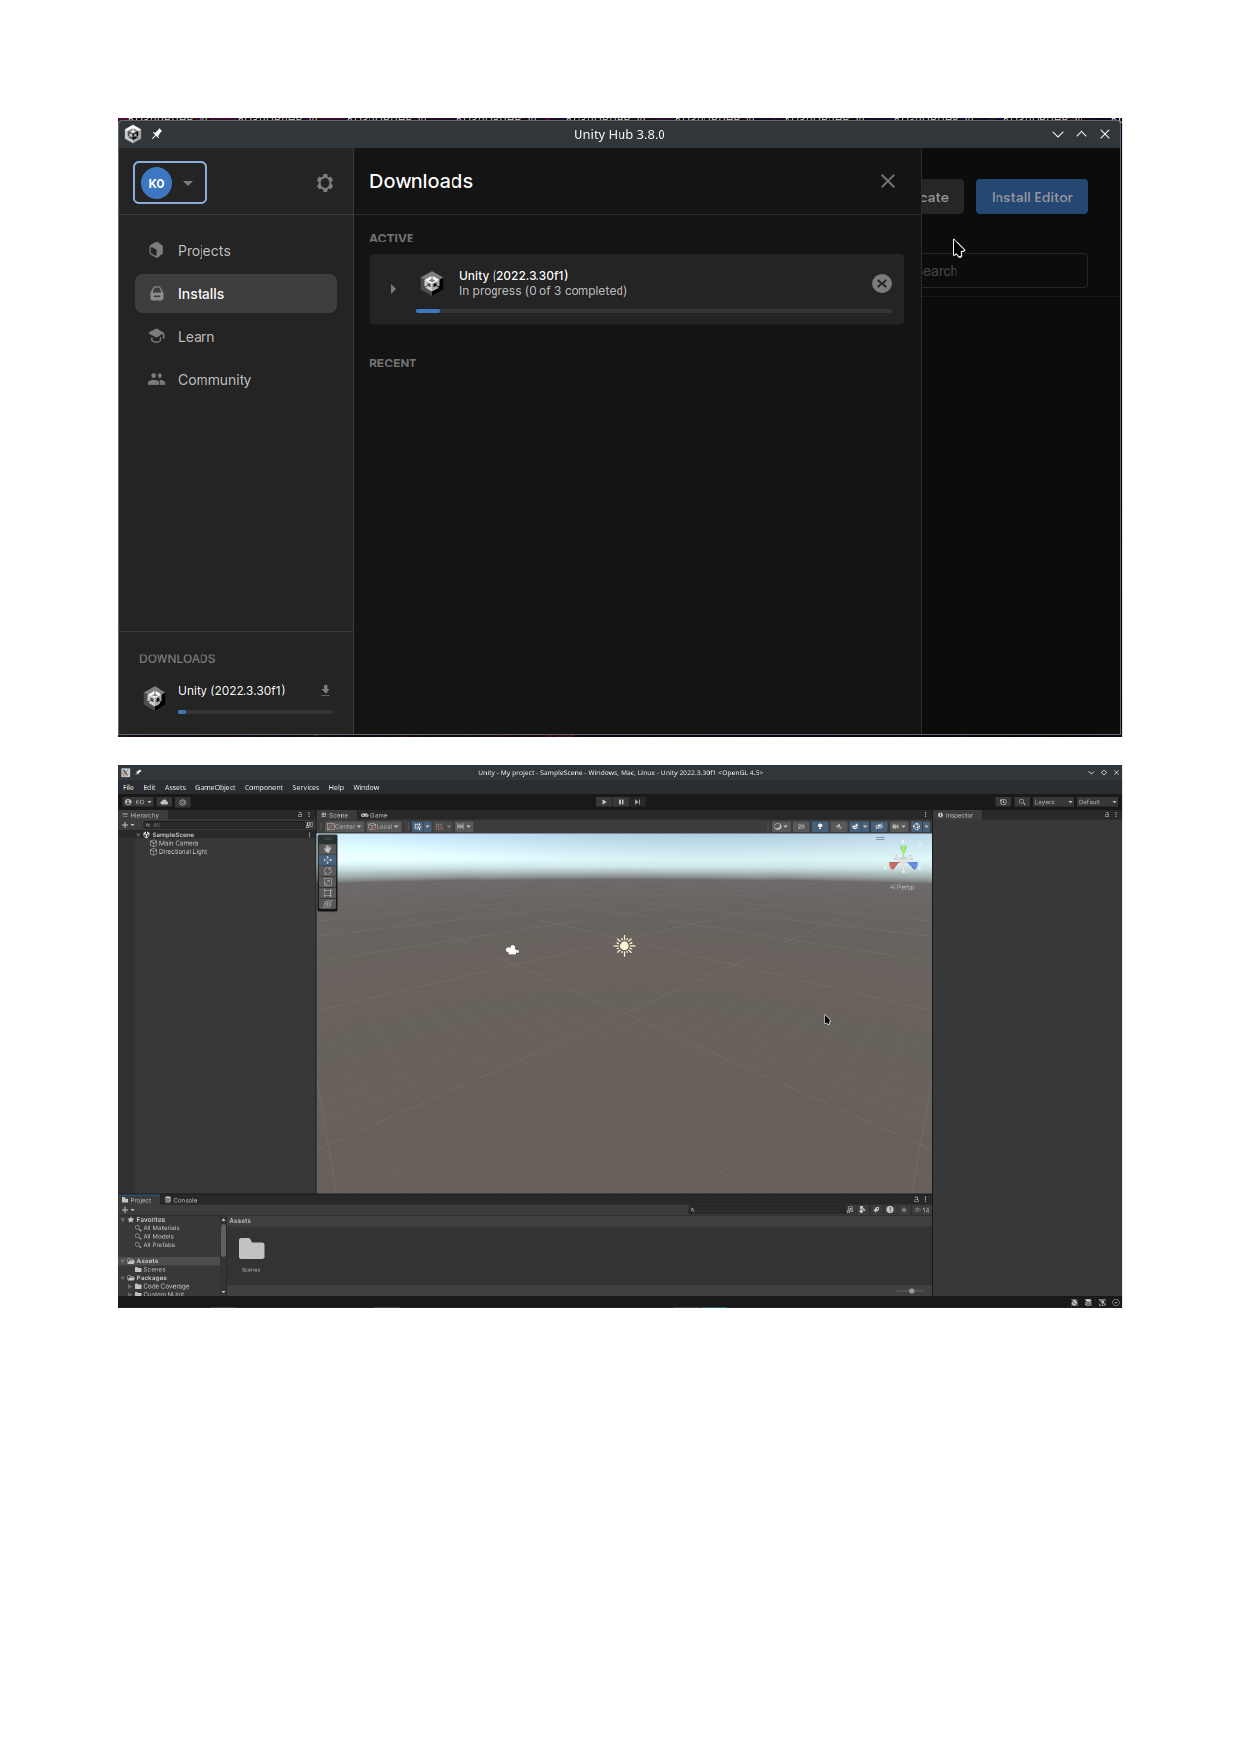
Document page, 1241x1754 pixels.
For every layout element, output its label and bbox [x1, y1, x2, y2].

picture [118, 765, 1123, 1308]
picture [118, 118, 1123, 737]
